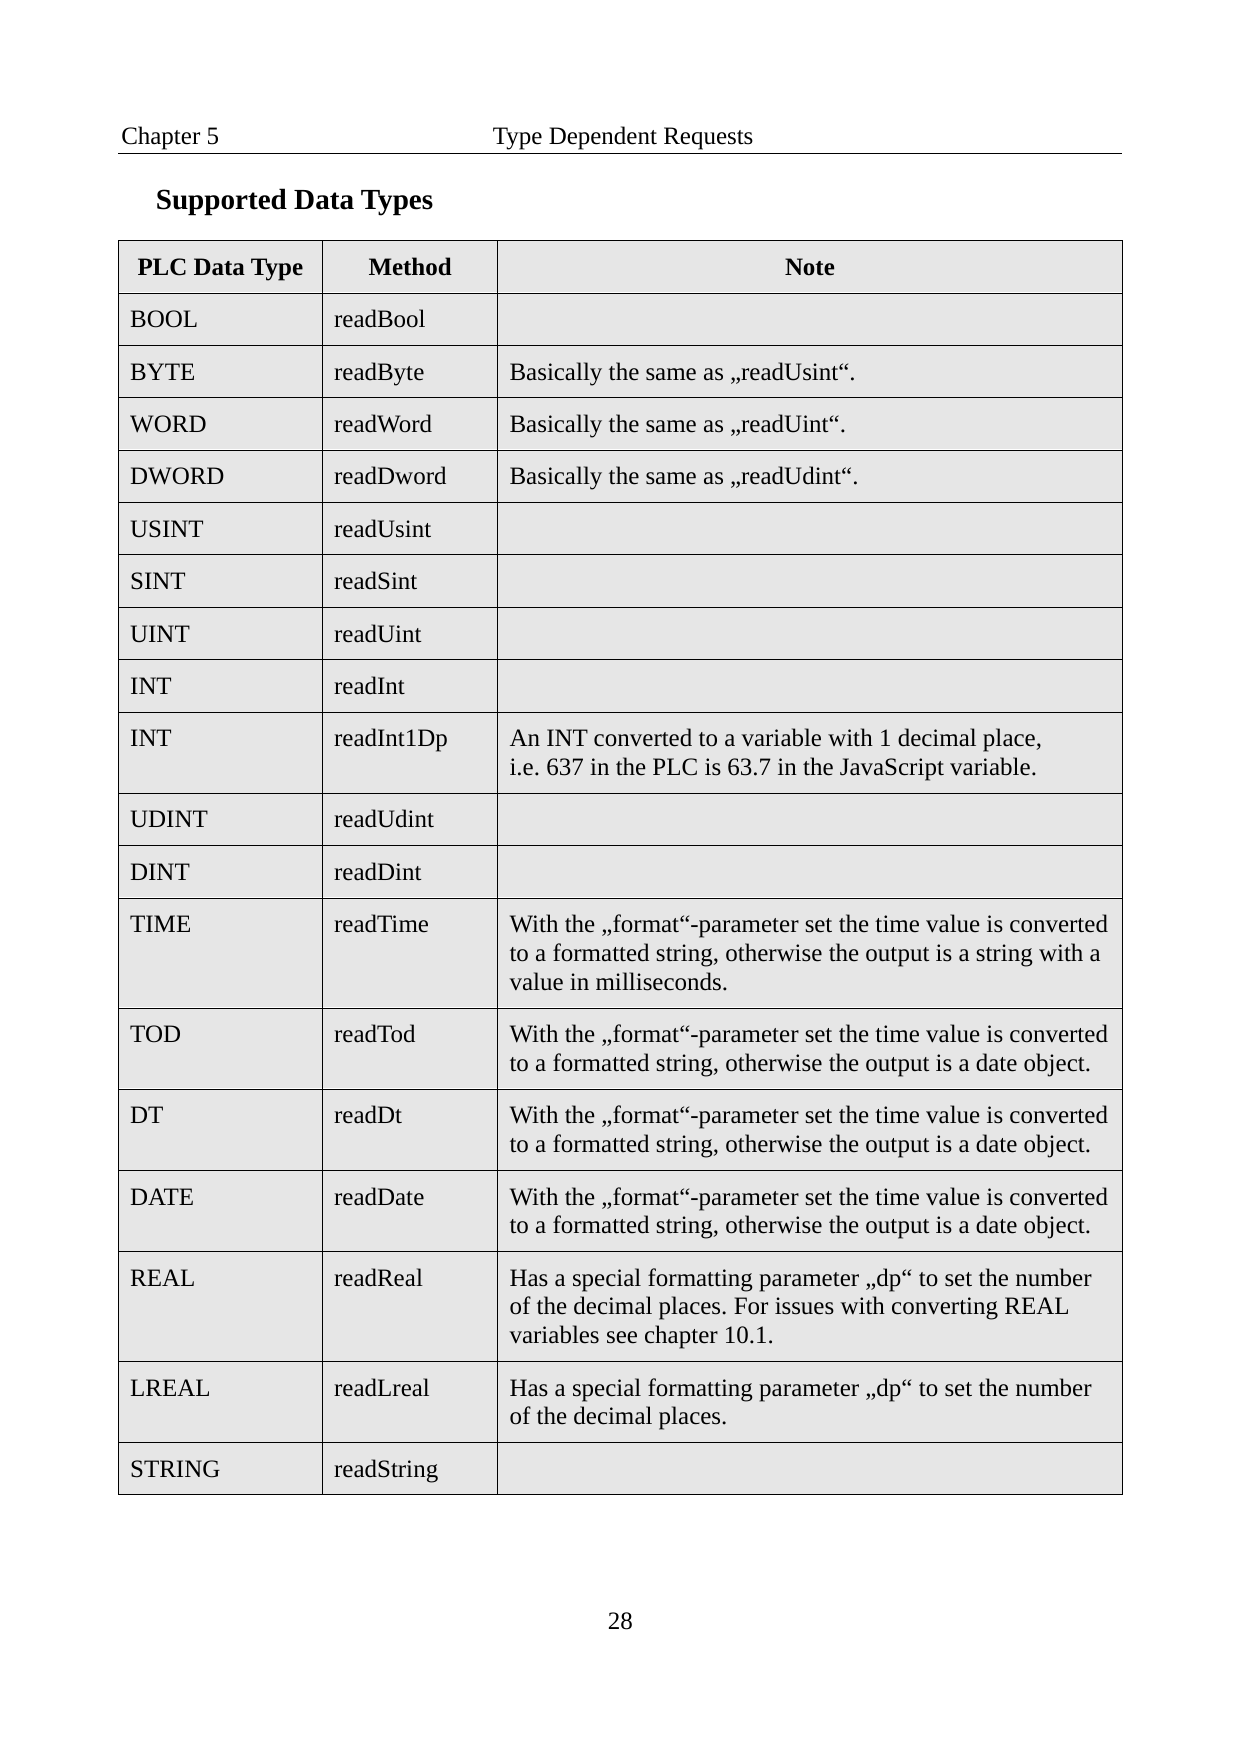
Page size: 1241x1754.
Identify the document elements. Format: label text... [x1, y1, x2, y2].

table_cell STRING [119, 1443, 322, 1494]
table_cell Has a special formatting parameter „dp“ to set the number of the decimal places. For issues with converting REAL variables see chapter 10.1. [498, 1252, 1122, 1361]
table_cell [498, 503, 1122, 554]
table_cell readInt1Dp [323, 713, 497, 793]
table_cell BOOL [119, 294, 322, 345]
table_cell An INT converted to a variable with 1 decimal place, i.e. 637 in the PLC is 63.7 in the JavaScript variable. [498, 713, 1122, 793]
table_cell [498, 794, 1122, 845]
table_cell readReal [323, 1252, 497, 1361]
table_cell readSint [323, 555, 497, 607]
table_cell readTod [323, 1009, 497, 1088]
table_cell BYTE [119, 346, 322, 397]
table_cell With the „format“-parameter set the time value is converted to a formatted string, otherwise the output is a date object. [498, 1009, 1122, 1088]
table_cell readUsint [323, 503, 497, 554]
table_cell Basically the same as „readUdint“. [498, 451, 1122, 502]
table_cell [498, 1443, 1122, 1494]
table_cell readDint [323, 846, 497, 897]
table_cell USINT [119, 503, 322, 554]
table_cell readString [323, 1443, 497, 1494]
table_cell Basically the same as „readUint“. [498, 398, 1122, 449]
table_header Note [498, 241, 1122, 292]
table_header Method [323, 241, 497, 292]
table_cell readInt [323, 660, 497, 712]
table_header PLC Data Type [119, 241, 322, 292]
table_cell readWord [323, 398, 497, 449]
table_cell readByte [323, 346, 497, 397]
table_cell Basically the same as „readUsint“. [498, 346, 1122, 397]
table_cell readTime [323, 899, 497, 1007]
table_cell DT [119, 1090, 322, 1170]
subtitle Supported Data Types [156, 182, 1122, 216]
table_cell WORD [119, 398, 322, 449]
table_cell readDate [323, 1171, 497, 1251]
table_cell TIME [119, 899, 322, 1007]
table_cell SINT [119, 555, 322, 607]
table_cell UDINT [119, 794, 322, 845]
table_cell readUdint [323, 794, 497, 845]
table_cell readBool [323, 294, 497, 345]
table_cell DATE [119, 1171, 322, 1251]
table_cell With the „format“-parameter set the time value is converted to a formatted string, otherwise the output is a date object. [498, 1090, 1122, 1170]
table_cell readUint [323, 608, 497, 659]
table_cell UINT [119, 608, 322, 659]
table_cell readDword [323, 451, 497, 502]
table_cell [498, 294, 1122, 345]
table_cell TOD [119, 1009, 322, 1088]
table_cell LREAL [119, 1362, 322, 1442]
table_cell INT [119, 660, 322, 712]
table_cell [498, 555, 1122, 607]
table_cell REAL [119, 1252, 322, 1361]
table_cell With the „format“-parameter set the time value is converted to a formatted string, otherwise the output is a string with a value in milliseconds. [498, 899, 1122, 1007]
table_cell [498, 660, 1122, 712]
table_cell DWORD [119, 451, 322, 502]
table_cell With the „format“-parameter set the time value is converted to a formatted string, otherwise the output is a date object. [498, 1171, 1122, 1251]
table_cell Has a special formatting parameter „dp“ to set the number of the decimal places. [498, 1362, 1122, 1442]
table_cell [498, 608, 1122, 659]
table_cell readDt [323, 1090, 497, 1170]
table_cell INT [119, 713, 322, 793]
table_cell [498, 846, 1122, 897]
table_cell readLreal [323, 1362, 497, 1442]
table_cell DINT [119, 846, 322, 897]
